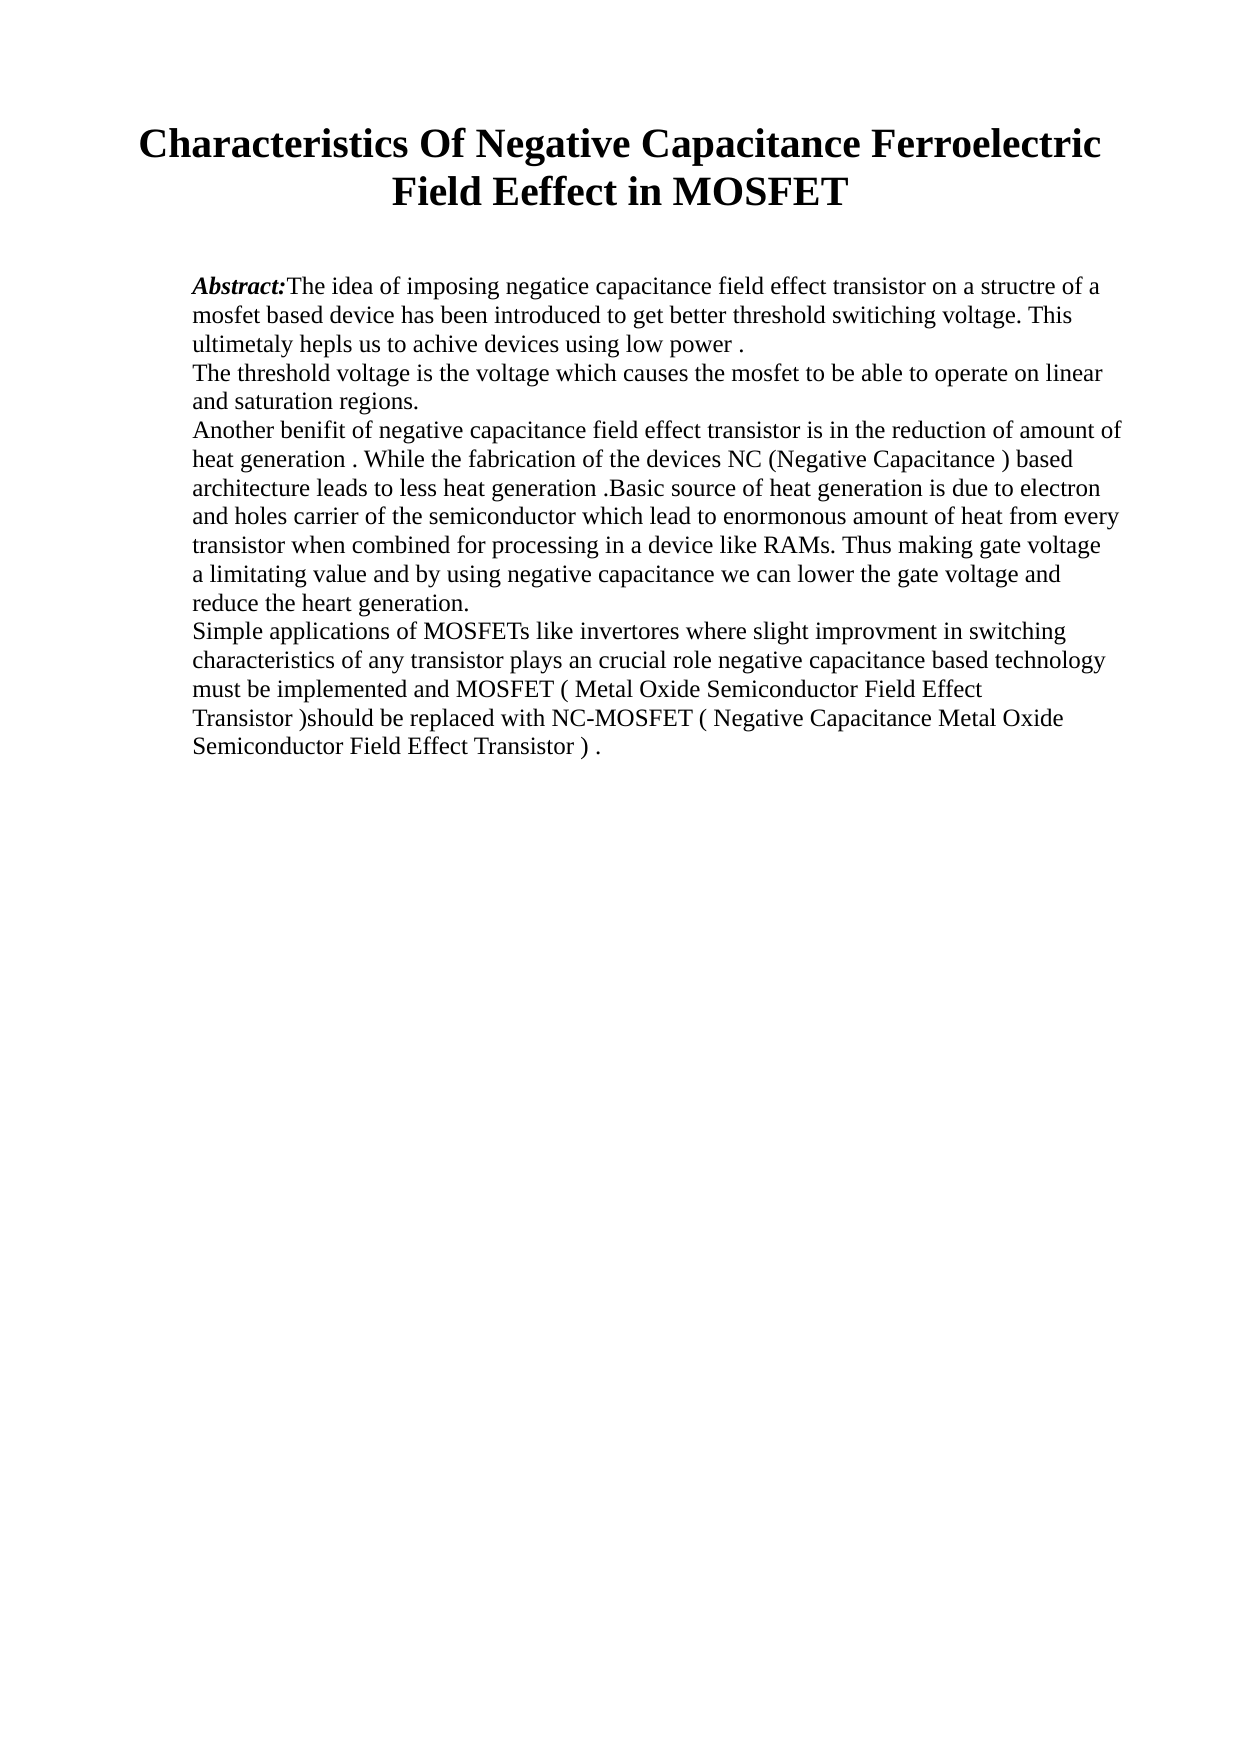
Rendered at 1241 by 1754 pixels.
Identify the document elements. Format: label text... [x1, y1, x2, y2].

text The threshold voltage is the voltage which causes the mosfet to be able to operate on linear and saturation regions. [192, 358, 1122, 415]
text Characteristics Of Negative Capacitance Ferroelectric Field Eeffect in MOSFET [118, 118, 1122, 214]
text Abstract:The idea of imposing negatice capacitance field effect transistor on a structre of a mosfet based device has been introduced to get better threshold switiching voltage. This ultimetaly hepls us to achive devices using low power . [192, 271, 1122, 358]
text Simple applications of MOSFETs like invertores where slight improvment in switching characteristics of any transistor plays an crucial role negative capacitance based technology must be implemented and MOSFET ( Metal Oxide Semiconductor Field Effect Transistor )should be replaced with NC-MOSFET ( Negative Capacitance Metal Oxide Semiconductor Field Effect Transistor ) . [192, 616, 1122, 760]
text Another benifit of negative capacitance field effect transistor is in the reduction of amount of heat generation . While the fabrication of the devices NC (Negative Capacitance ) based architecture leads to less heat generation .Basic source of heat generation is due to electron and holes carrier of the semiconductor which lead to enormonous amount of heat from every transistor when combined for processing in a device like RAMs. Thus making gate voltage a limitating value and by using negative capacitance we can lower the gate voltage and reduce the heart generation. [192, 415, 1122, 616]
